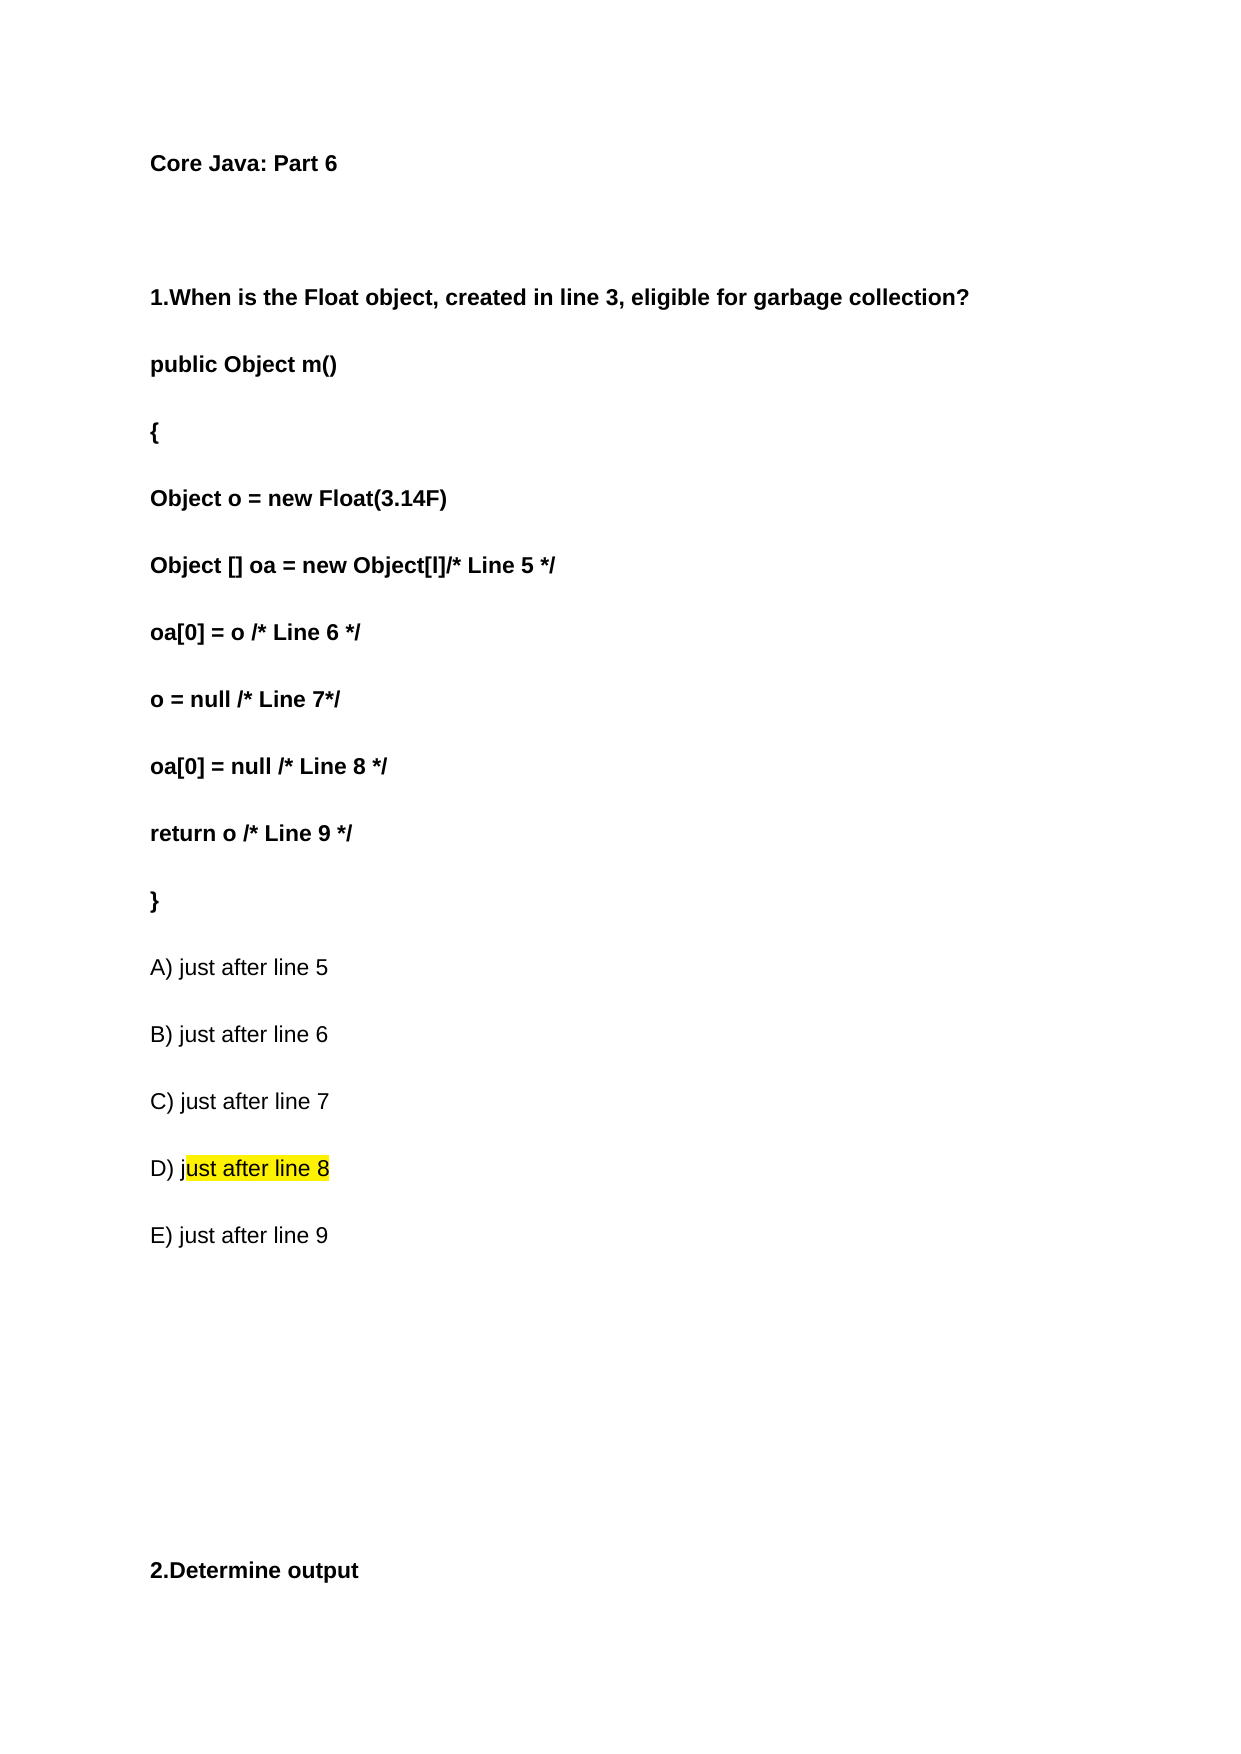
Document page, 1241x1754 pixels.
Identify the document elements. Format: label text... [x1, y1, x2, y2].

text o = null /* Line 7*/ [150, 686, 1090, 712]
text A) just after line 5 [150, 954, 1090, 980]
text B) just after line 6 [150, 1021, 1090, 1047]
text } [150, 887, 1090, 913]
text oa[0] = null /* Line 8 */ [150, 753, 1090, 779]
text oa[0] = o /* Line 6 */ [150, 619, 1090, 645]
text Core Java: Part 6 [150, 150, 1090, 176]
text Object [] oa = new Object[l]/* Line 5 */ [150, 552, 1090, 578]
text 2.Determine output [150, 1557, 1090, 1583]
text { [150, 418, 1090, 444]
text return o /* Line 9 */ [150, 820, 1090, 846]
text C) just after line 7 [150, 1088, 1090, 1114]
text D) just after line 8 [150, 1155, 1090, 1181]
text public Object m() [150, 351, 1090, 377]
text E) just after line 9 [150, 1222, 1090, 1248]
text 1.When is the Float object, created in line 3, eligible for garbage collection? [150, 284, 1090, 310]
text Object o = new Float(3.14F) [150, 485, 1090, 511]
